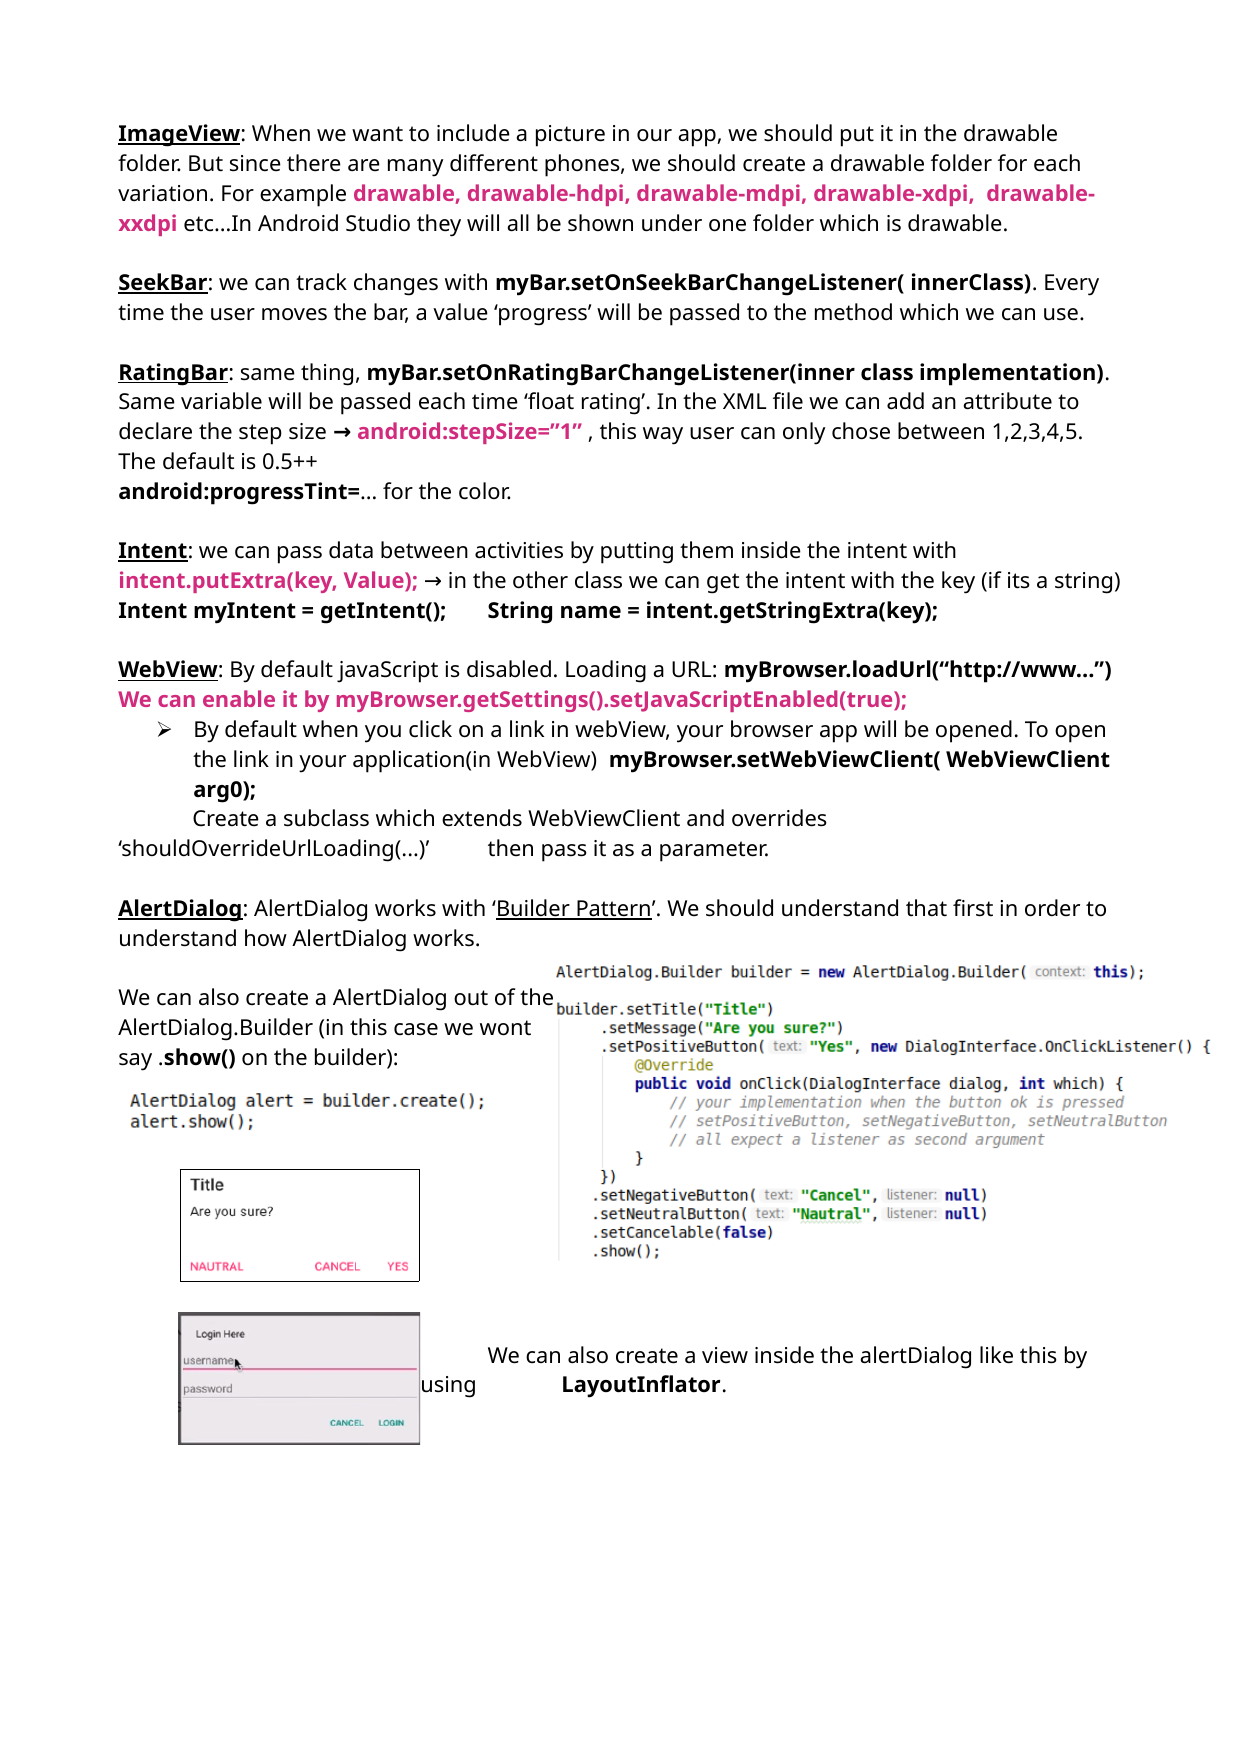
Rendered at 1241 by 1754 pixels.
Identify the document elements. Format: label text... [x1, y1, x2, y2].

text [118, 1339, 178, 1399]
text Create a subclass which extends WebViewClient and overrides ‘shouldOverrideUrlLoading(...)’ then pass it as a parameter. [118, 803, 1122, 863]
text android:progressTint=… for the color. [118, 476, 1122, 505]
picture [123, 1086, 486, 1135]
text We can also create a AlertDialog out of the AlertDialog.Builder (in this case we wont say .show() on the builder): [118, 982, 554, 1071]
list By default when you click on a link in webView, your browser app will be opened. To open the link in your application(in WebView) myBrowser.setWebViewClient( WebViewClient arg0); [156, 714, 1122, 803]
picture [554, 961, 1213, 1263]
picture [182, 1172, 416, 1279]
text Intent: we can pass data between activities by putting them inside the intent with [118, 535, 1122, 565]
text AlertDialog: AlertDialog works with ‘Builder Pattern’. We should understand that first in order to understand how AlertDialog works. [118, 893, 1122, 952]
text WebView: By default javaScript is disabled. Loading a URL: myBrowser.loadUrl(“http://www...”) [118, 654, 1122, 684]
text intent.putExtra(key, Value); → in the other class we can get the intent with the key (if its a string) [118, 565, 1122, 595]
text ImageView: When we want to include a picture in our app, we should put it in the drawable folder. But since there are many different phones, we should create a drawable folder for each variation. For example drawable, drawable-hdpi, drawable-mdpi, drawable-xdpi, drawable-xxdpi etc…In Android Studio they will all be shown under one folder which is drawable. [118, 118, 1122, 237]
text We can enable it by myBrowser.getSettings().setJavaScriptEnabled(true); [118, 684, 1122, 714]
text We can also create a view inside the alertDialog like this by using LayoutInflator. [421, 1339, 1122, 1399]
picture [178, 1312, 421, 1445]
text RatingBar: same thing, myBar.setOnRatingBarChangeListener(inner class implementation). Same variable will be passed each time ‘float rating’. In the XML file we can add an attribute to declare the step size → android:stepSize=”1” , this way user can only chose between 1,2,3,4,5. The default is 0.5++ [118, 356, 1122, 476]
text SeekBar: we can track changes with myBar.setOnSeekBarChangeListener( innerClass). Every time the user moves the bar, a value ‘progress’ will be passed to the method which we can use. [118, 267, 1122, 327]
text Intent myIntent = getIntent(); String name = intent.getStringExtra(key); [118, 595, 1122, 624]
